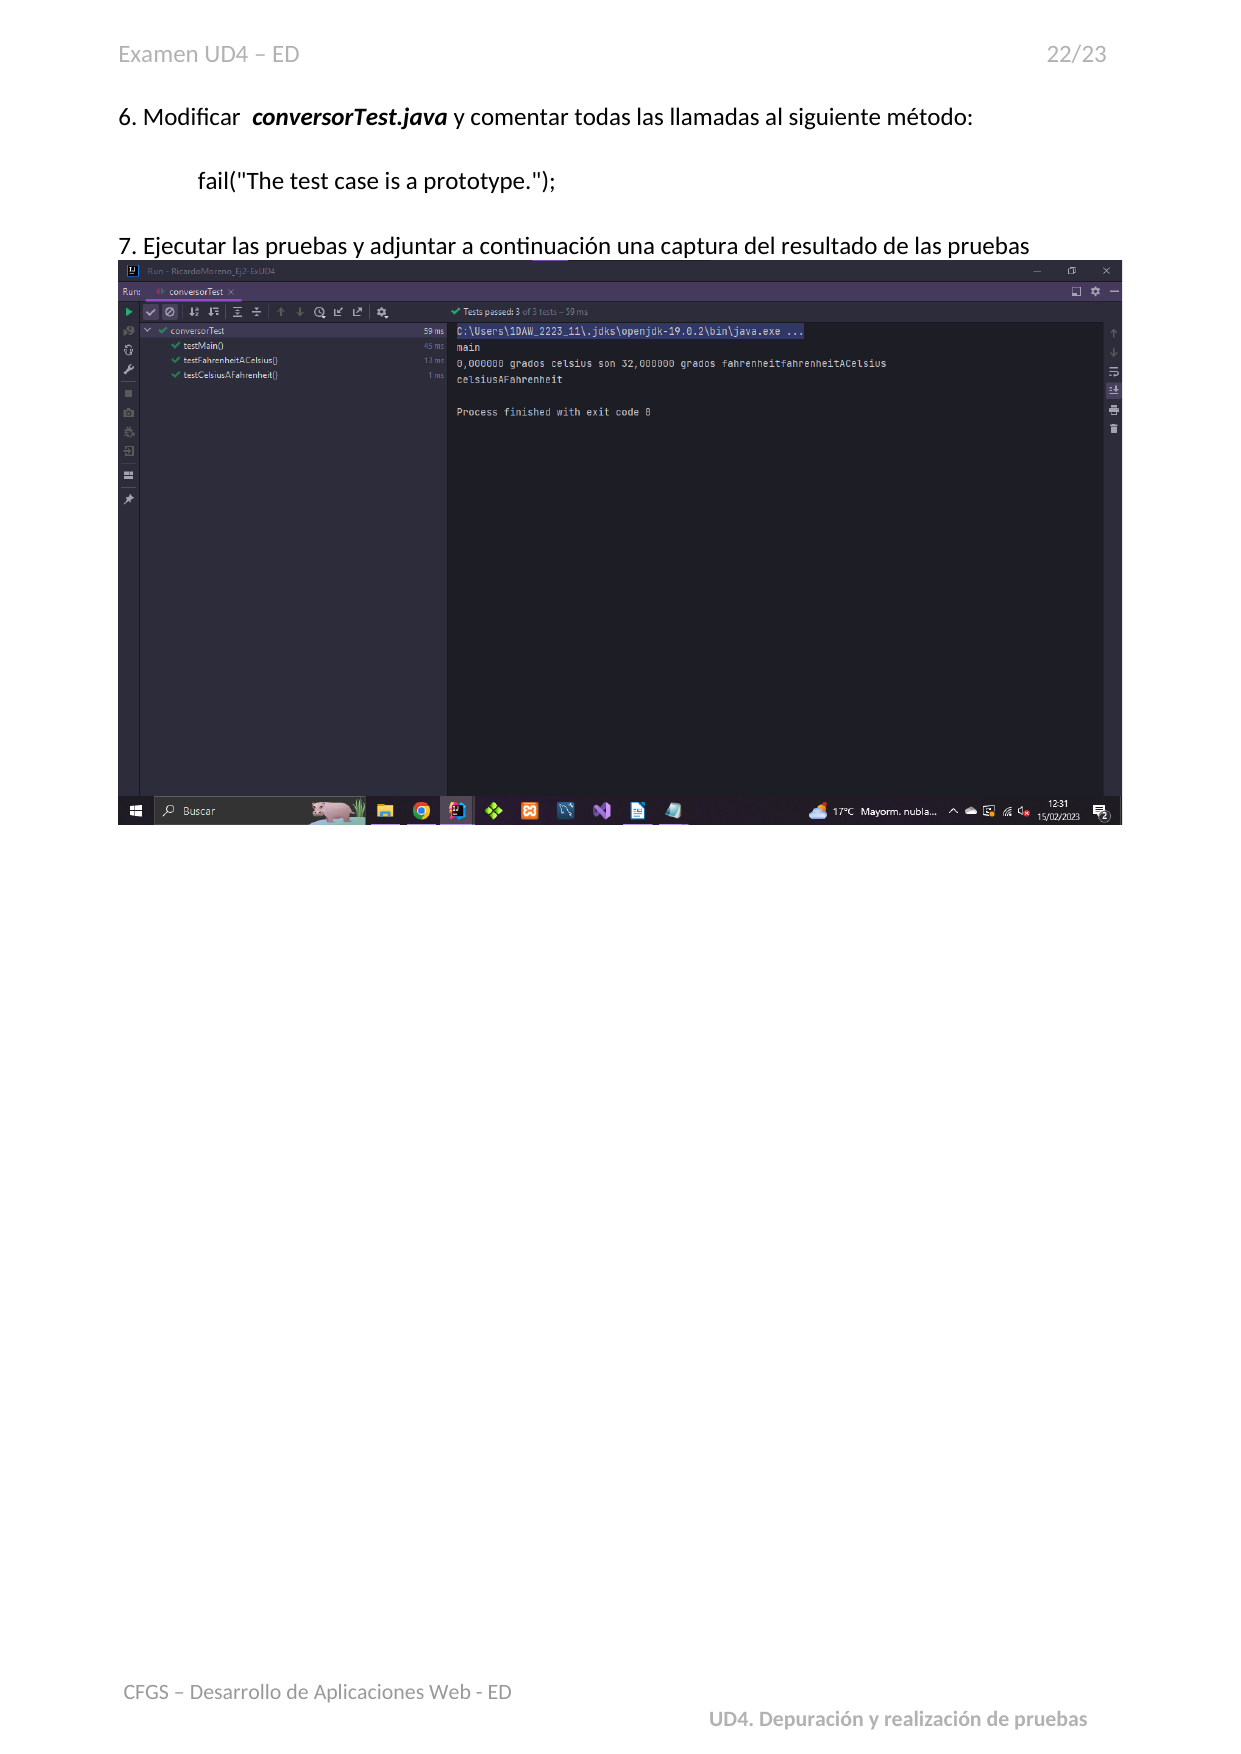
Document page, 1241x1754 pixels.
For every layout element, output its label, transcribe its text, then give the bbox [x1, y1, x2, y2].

text 6. Modificar conversorTest.java y comentar todas las llamadas al siguiente método: [118, 101, 1122, 131]
picture [118, 260, 1123, 825]
text 7. Ejecutar las pruebas y adjuntar a continuación una captura del resultado de las pruebas [118, 230, 1122, 260]
text fail("The test case is a prototype."); [118, 166, 1122, 196]
